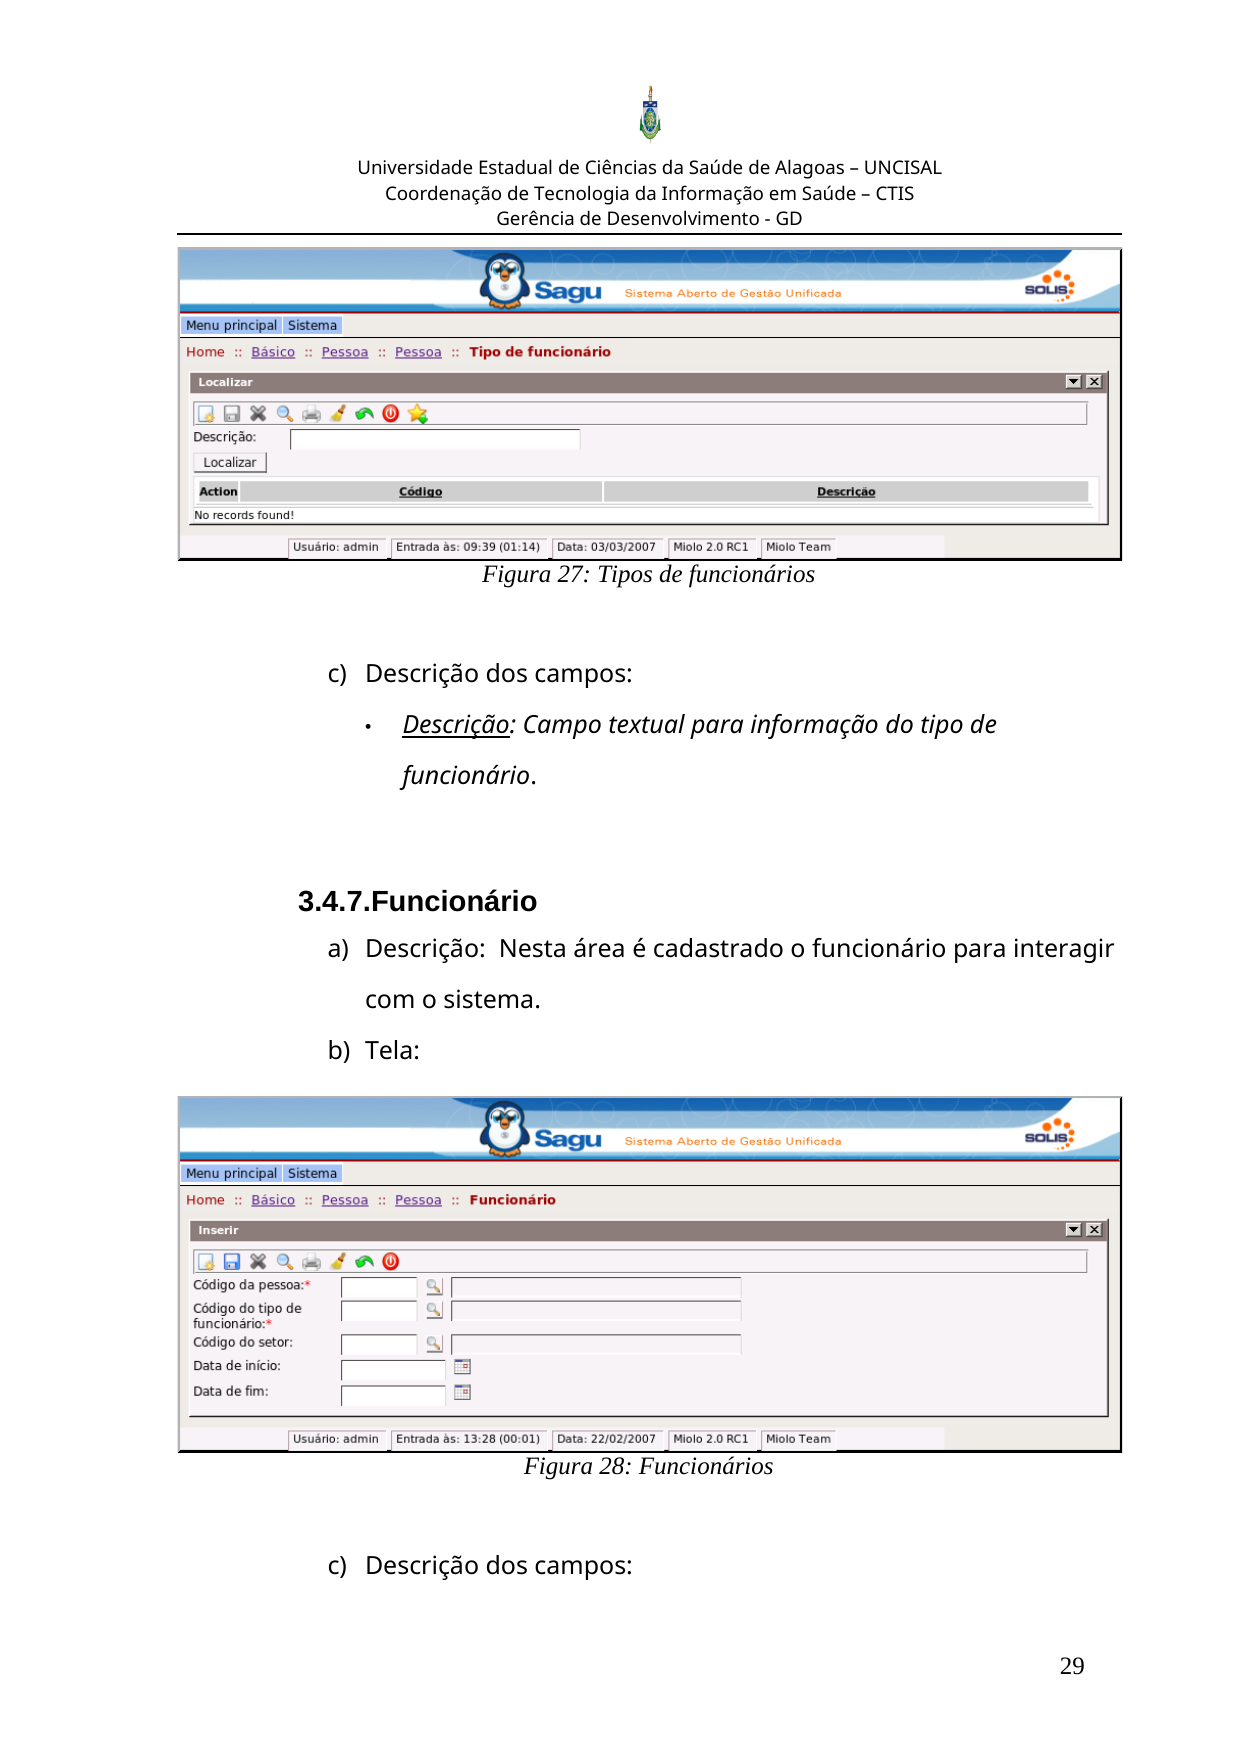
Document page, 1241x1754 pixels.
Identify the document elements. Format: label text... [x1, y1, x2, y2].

list Descrição: Campo textual para informação do tipo de funcionário. [365, 707, 1122, 792]
picture [177, 247, 1123, 561]
list Descrição dos campos: [327, 1548, 1122, 1582]
list Descrição dos campos: [327, 656, 1122, 690]
picture [177, 1096, 1123, 1453]
text Figura 28: Funcionários [177, 1453, 1122, 1480]
picture [638, 82, 662, 146]
text Figura 27: Tipos de funcionários [177, 561, 1122, 588]
list Descrição: Nesta área é cadastrado o funcionário para interagir com o sistema. [327, 930, 1122, 1015]
subtitle Funcionário [290, 885, 1122, 918]
list Tela: [327, 1032, 1122, 1066]
